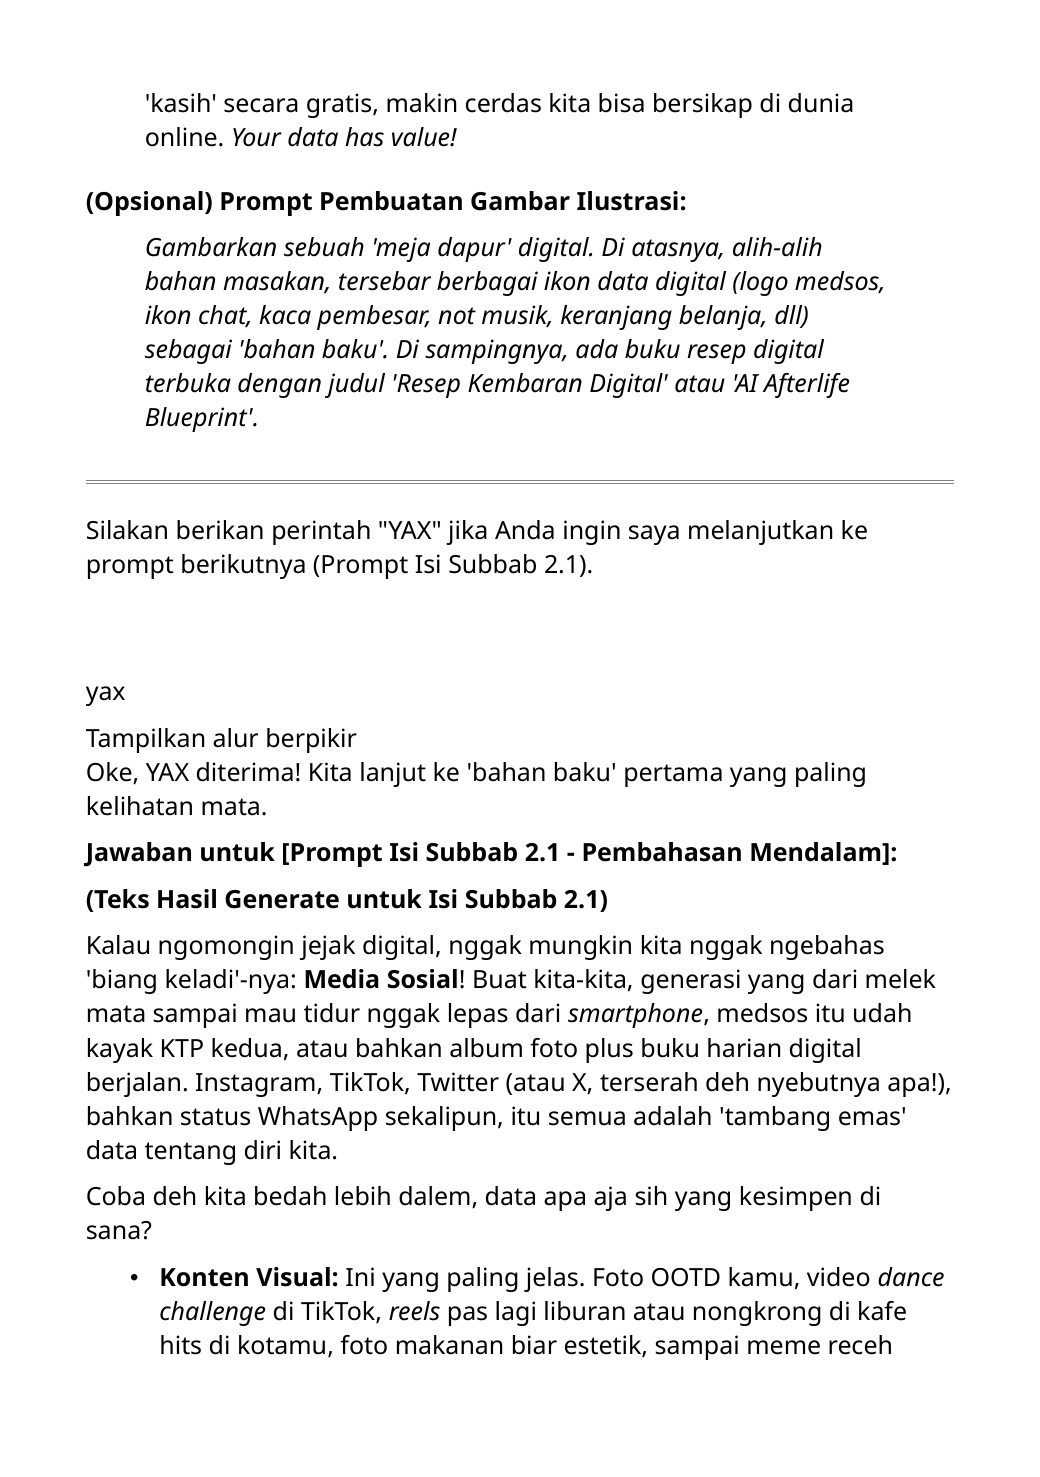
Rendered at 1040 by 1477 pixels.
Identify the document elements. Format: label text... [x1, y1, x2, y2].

text Jawaban untuk [Prompt Isi Subbab 2.1 - Pembahasan Mendalam]: [86, 835, 954, 869]
text Silakan berikan perintah "YAX" jika Anda ingin saya melanjutkan ke prompt berikutnya (Prompt Isi Subbab 2.1). [86, 512, 954, 581]
text Coba deh kita bedah lebih dalem, data apa aja sih yang kesimpen di sana? [86, 1179, 954, 1247]
text Tampilkan alur berpikir [86, 720, 954, 754]
text Kalau ngomongin jejak digital, nggak mungkin kita nggak ngebahas 'biang keladi'-nya: Media Sosial! Buat kita-kita, generasi yang dari melek mata sampai mau tidur nggak lepas dari smartphone, medsos itu udah kayak KTP kedua, atau bahkan album foto plus buku harian digital berjalan. Instagram, TikTok, Twitter (atau X, terserah deh nyebutnya apa!), bahkan status WhatsApp sekalipun, itu semua adalah 'tambang emas' data tentang diri kita. [86, 928, 954, 1166]
text Gambarkan sebuah 'meja dapur' digital. Di atasnya, alih-alih bahan masakan, tersebar berbagai ikon data digital (logo medsos, ikon chat, kaca pembesar, not musik, keranjang belanja, dll) sebagai 'bahan baku'. Di sampingnya, ada buku resep digital terbuka dengan judul 'Resep Kembaran Digital' atau 'AI Afterlife Blueprint'. [144, 230, 895, 434]
text (Opsional) Prompt Pembuatan Gambar Ilustrasi: [86, 183, 954, 217]
text Oke, YAX diterima! Kita lanjut ke 'bahan baku' pertama yang paling kelihatan mata. [86, 754, 954, 822]
text yax [86, 674, 954, 708]
text (Teks Hasil Generate untuk Isi Subbab 2.1) [86, 881, 954, 916]
text 'kasih' secara gratis, makin cerdas kita bisa bersikap di dunia online. Your data has value! [144, 86, 895, 154]
list Konten Visual: Ini yang paling jelas. Foto OOTD kamu, video dance challenge di TikTok, reels pas lagi liburan atau nongkrong di kafe hits di kotamu, foto makanan biar estetik, sampai meme receh [130, 1259, 954, 1362]
